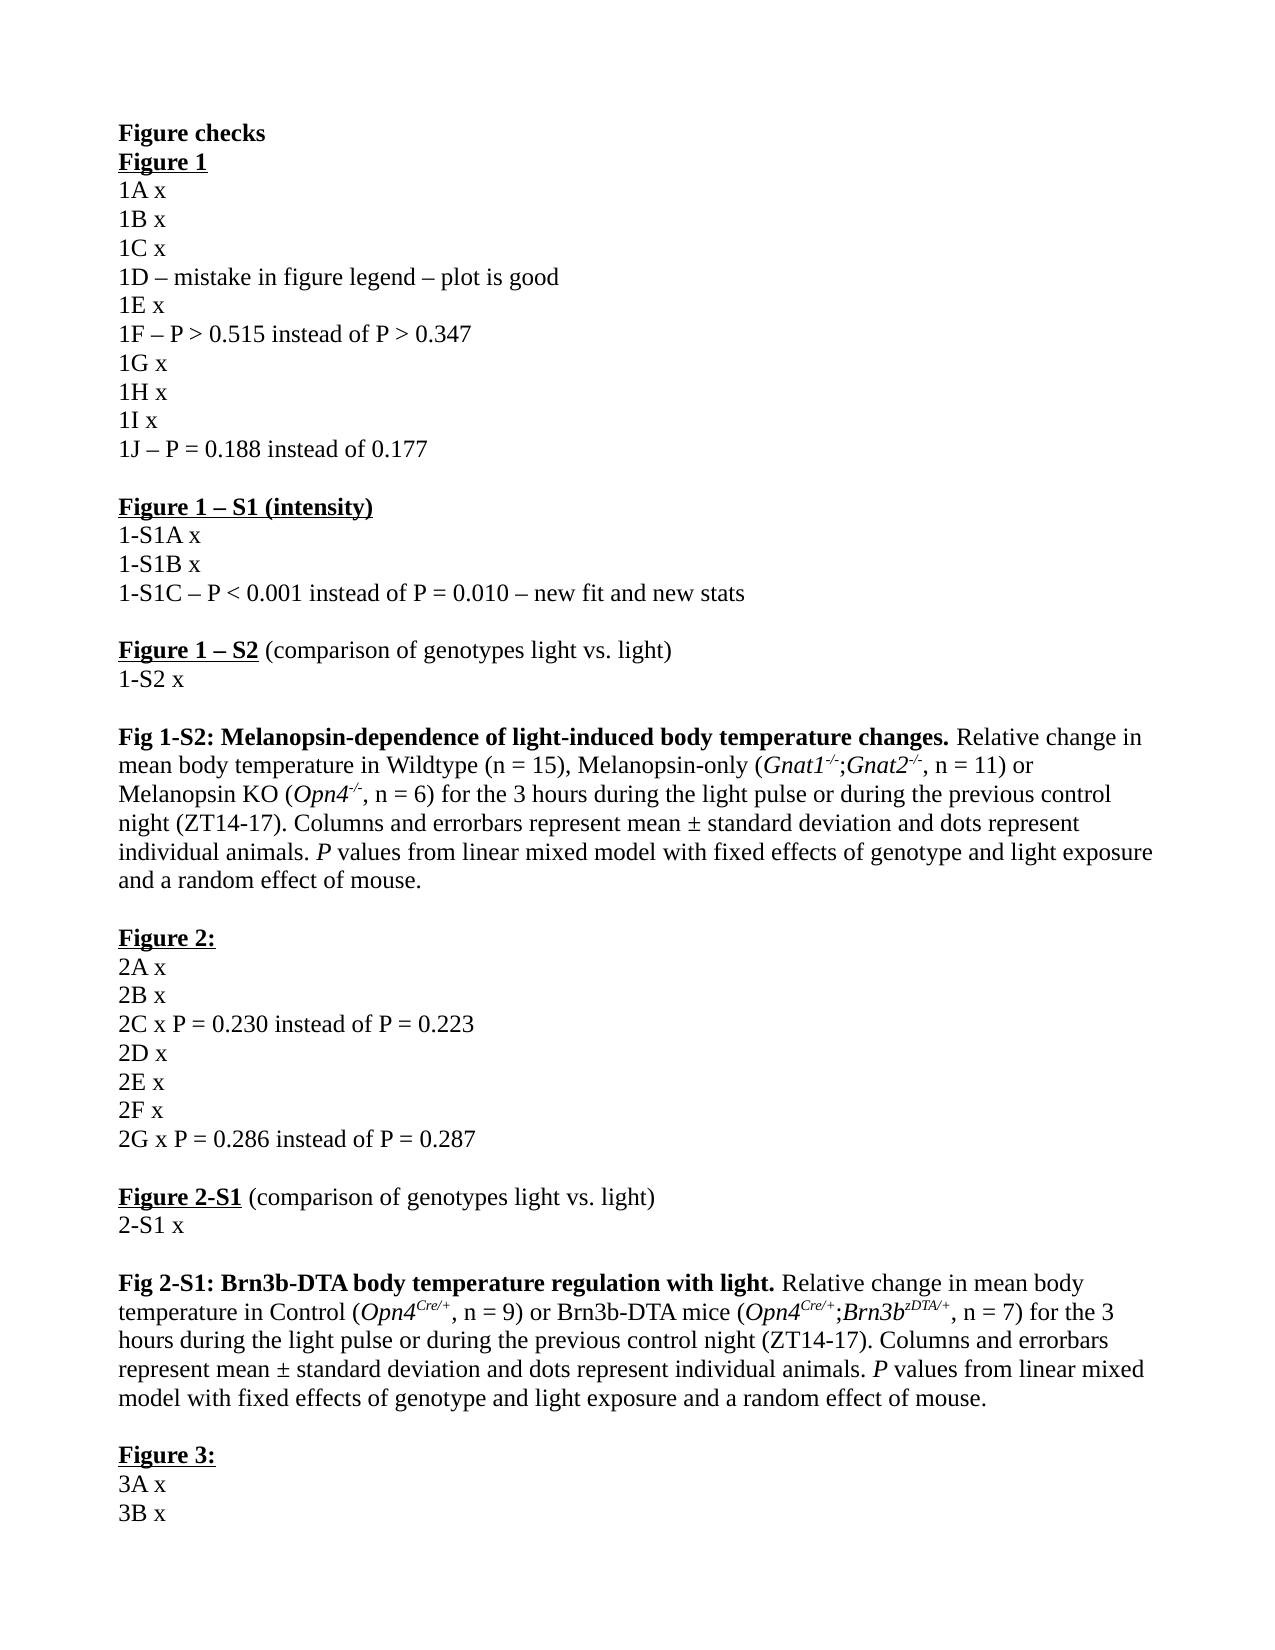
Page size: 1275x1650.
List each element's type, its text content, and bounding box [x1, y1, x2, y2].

text 2A x [118, 952, 1157, 981]
text 2C x P = 0.230 instead of P = 0.223 [118, 1009, 1157, 1038]
text 1-S1A x [118, 521, 1157, 549]
text 1J – P = 0.188 instead of 0.177 [118, 434, 1157, 463]
text 2-S1 x [118, 1211, 1157, 1239]
text Figure 2: [118, 923, 1157, 952]
text 2F x [118, 1096, 1157, 1124]
text 1I x [118, 406, 1157, 434]
text 2B x [118, 981, 1157, 1009]
text 2G x P = 0.286 instead of P = 0.287 [118, 1124, 1157, 1153]
text 1D – mistake in figure legend – plot is good [118, 262, 1157, 291]
text Figure 1 – S1 (intensity) [118, 492, 1157, 521]
text 1B x [118, 204, 1157, 233]
text Figure checks [118, 118, 1157, 147]
text 1E x [118, 291, 1157, 319]
text 1-S2 x [118, 664, 1157, 693]
text 1-S1B x [118, 549, 1157, 578]
text 1C x [118, 233, 1157, 262]
text Figure 1 – S2 (comparison of genotypes light vs. light) [118, 636, 1157, 664]
text 1-S1C – P < 0.001 instead of P = 0.010 – new fit and new stats [118, 578, 1157, 607]
text 1H x [118, 377, 1157, 406]
text 1F – P > 0.515 instead of P > 0.347 [118, 319, 1157, 348]
text Figure 3: [118, 1441, 1157, 1469]
text Figure 2-S1 (comparison of genotypes light vs. light) [118, 1182, 1157, 1211]
text 3A x [118, 1469, 1157, 1498]
text 1G x [118, 348, 1157, 377]
text Fig 2-S1: Brn3b-DTA body temperature regulation with light. Relative change in mean body temperature in Control (Opn4Cre/+, n = 9) or Brn3b-DTA mice (Opn4Cre/+;Brn3bzDTA/+, n = 7) for the 3 hours during the light pulse or during the previous control night (ZT14-17). Columns and errorbars represent mean ± standard deviation and dots represent individual animals. P values from linear mixed model with fixed effects of genotype and light exposure and a random effect of mouse. [118, 1268, 1157, 1412]
text Fig 1-S2: Melanopsin-dependence of light-induced body temperature changes. Relative change in mean body temperature in Wildtype (n = 15), Melanopsin-only (Gnat1-/-;Gnat2-/-, n = 11) or Melanopsin KO (Opn4-/-, n = 6) for the 3 hours during the light pulse or during the previous control night (ZT14-17). Columns and errorbars represent mean ± standard deviation and dots represent individual animals. P values from linear mixed model with fixed effects of genotype and light exposure and a random effect of mouse. [118, 722, 1157, 894]
text 3B x [118, 1498, 1157, 1527]
text 2E x [118, 1067, 1157, 1096]
text 2D x [118, 1038, 1157, 1067]
text 1A x [118, 176, 1157, 204]
text Figure 1 [118, 147, 1157, 176]
